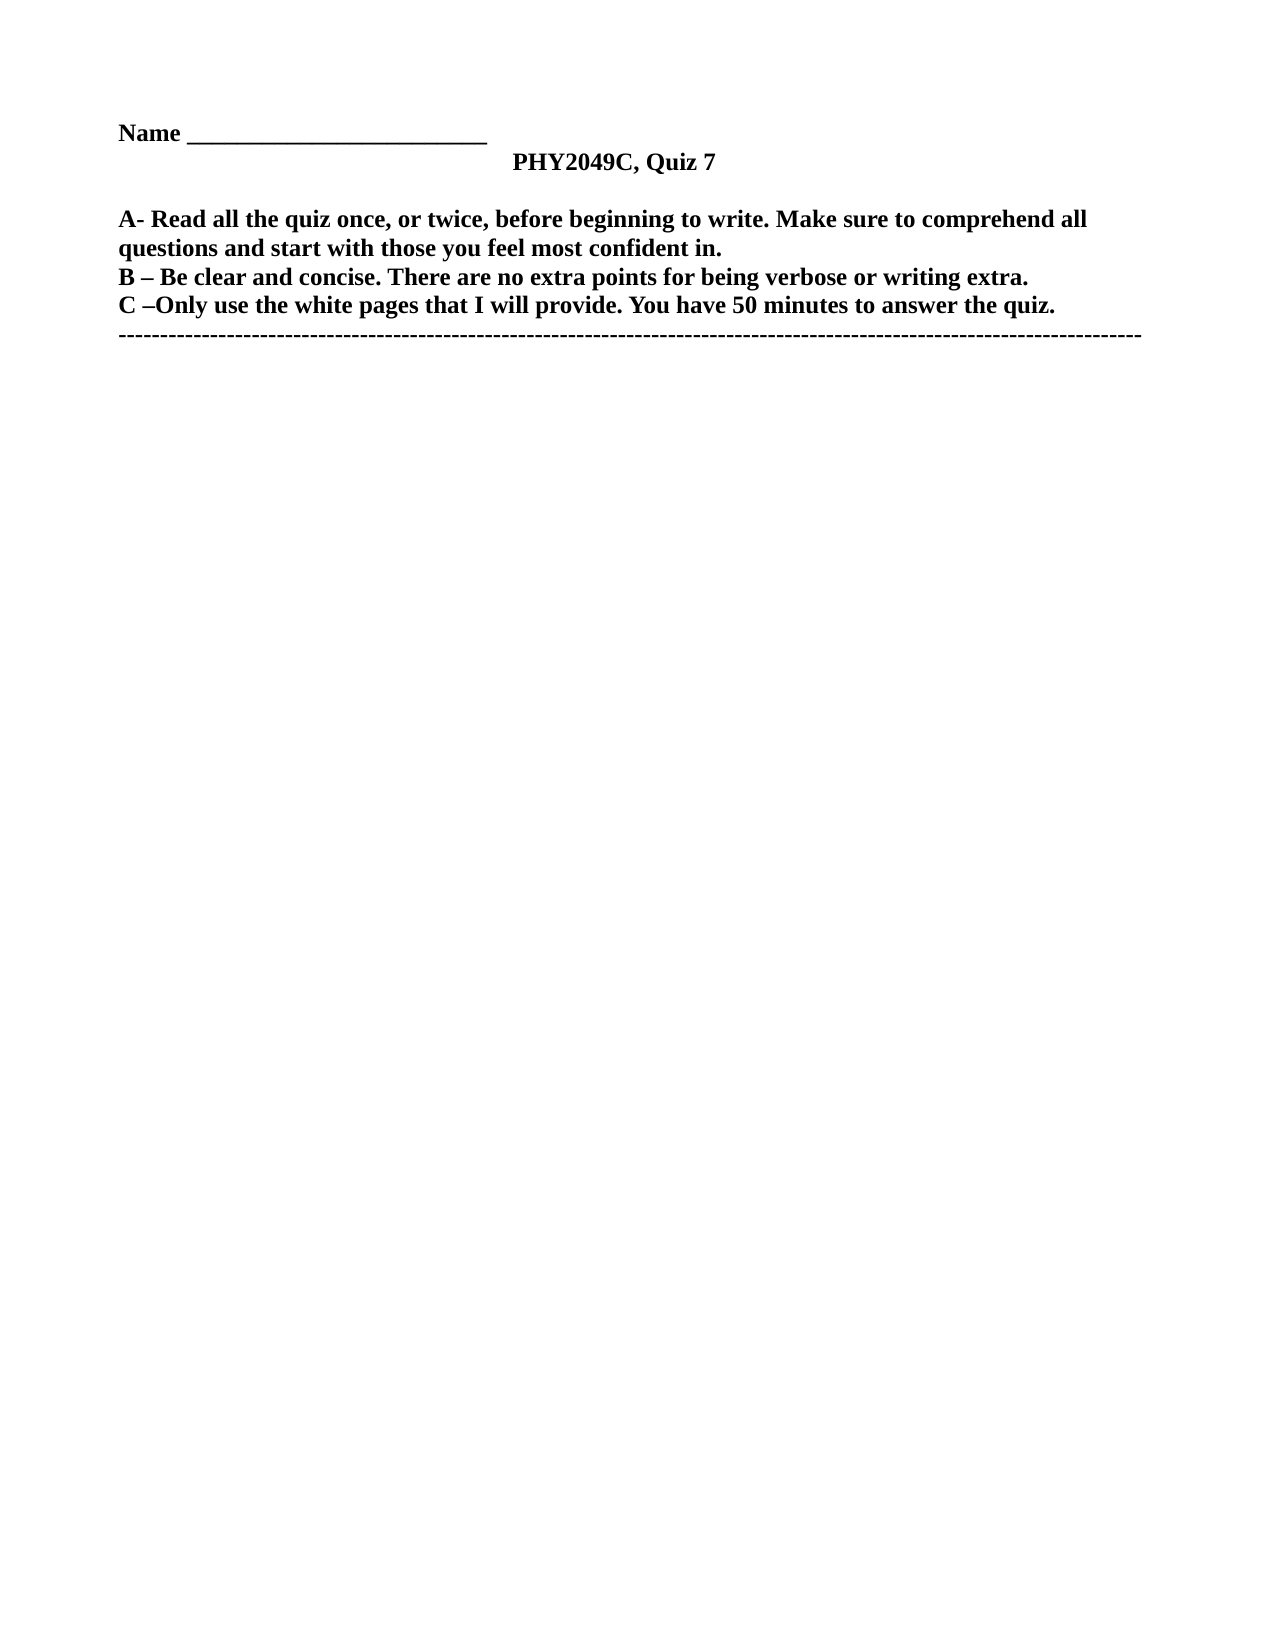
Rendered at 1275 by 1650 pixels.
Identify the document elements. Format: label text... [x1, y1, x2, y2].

text B – Be clear and concise. There are no extra points for being verbose or writing extra. [118, 262, 1157, 291]
text PHY2049C, Quiz 7 [118, 147, 1157, 176]
text C –Only use the white pages that I will provide. You have 50 minutes to answer the quiz. [118, 291, 1157, 319]
text --------------------------------------------------------------------------------------------------------------------------- [118, 319, 1157, 348]
text A- Read all the quiz once, or twice, before beginning to write. Make sure to comprehend all questions and start with those you feel most confident in. [118, 204, 1157, 262]
text Name ________________________ [118, 118, 1157, 147]
